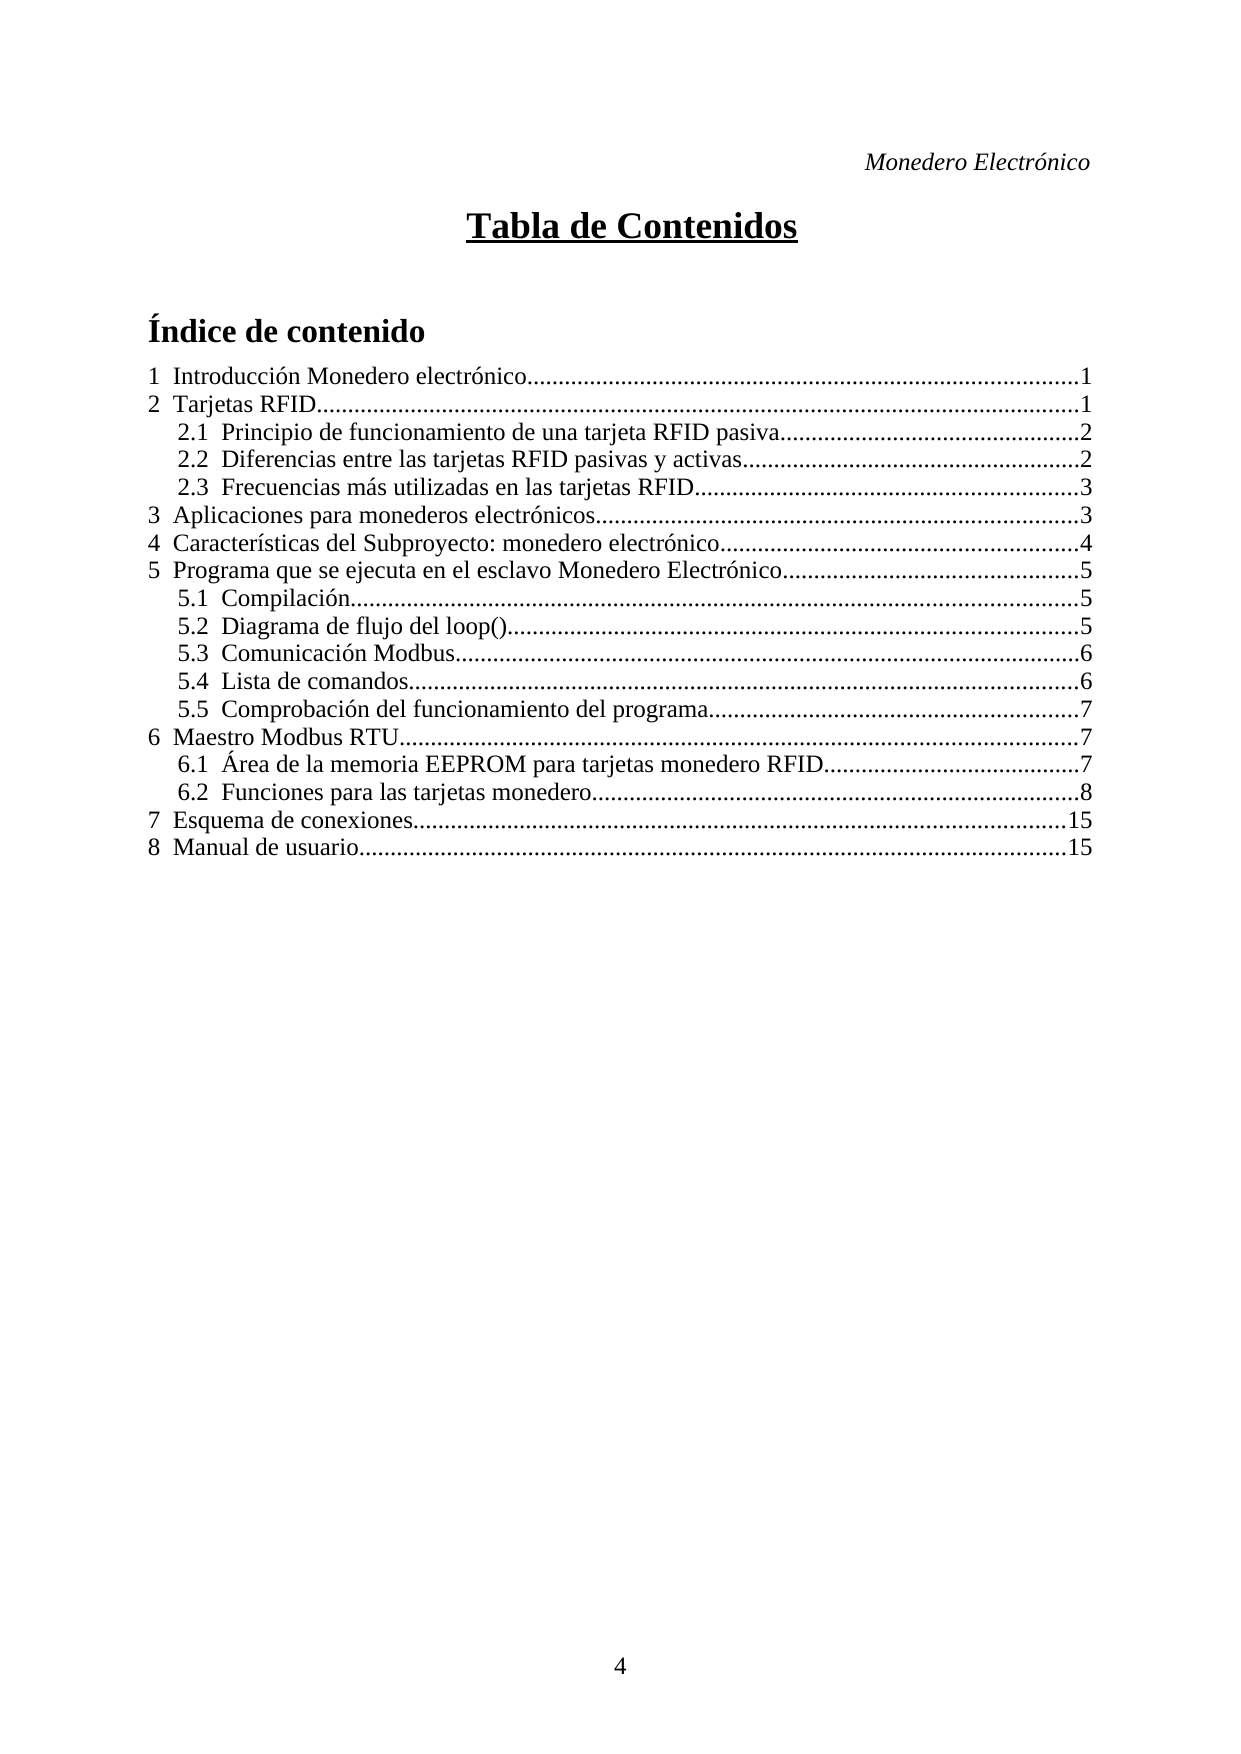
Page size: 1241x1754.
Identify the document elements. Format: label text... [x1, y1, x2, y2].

text 7 Esquema de conexiones 15 [148, 806, 1092, 833]
text 4 Características del Subproyecto: monedero electrónico 4 [148, 529, 1092, 556]
text 5.2 Diagrama de flujo del loop() 5 [177, 612, 1092, 639]
text 5.1 Compilación 5 [177, 584, 1092, 612]
text 2 Tarjetas RFID 1 [148, 390, 1092, 418]
subtitle Índice de contenido [148, 313, 1092, 350]
text 1 Introducción Monedero electrónico 1 [148, 362, 1092, 390]
text 8 Manual de usuario 15 [148, 833, 1092, 861]
text Tabla de Contenidos [148, 205, 1092, 246]
text 6.2 Funciones para las tarjetas monedero 8 [177, 778, 1092, 806]
text 5 Programa que se ejecuta en el esclavo Monedero Electrónico 5 [148, 556, 1092, 584]
text 2.3 Frecuencias más utilizadas en las tarjetas RFID 3 [177, 473, 1092, 501]
text 5.5 Comprobación del funcionamiento del programa 7 [177, 695, 1092, 723]
text 3 Aplicaciones para monederos electrónicos 3 [148, 501, 1092, 529]
text 6 Maestro Modbus RTU 7 [148, 723, 1092, 750]
text 5.4 Lista de comandos 6 [177, 667, 1092, 695]
text 5.3 Comunicación Modbus 6 [177, 639, 1092, 667]
text 2.2 Diferencias entre las tarjetas RFID pasivas y activas 2 [177, 446, 1092, 473]
text 6.1 Área de la memoria EEPROM para tarjetas monedero RFID 7 [177, 750, 1092, 778]
text 2.1 Principio de funcionamiento de una tarjeta RFID pasiva 2 [177, 418, 1092, 446]
